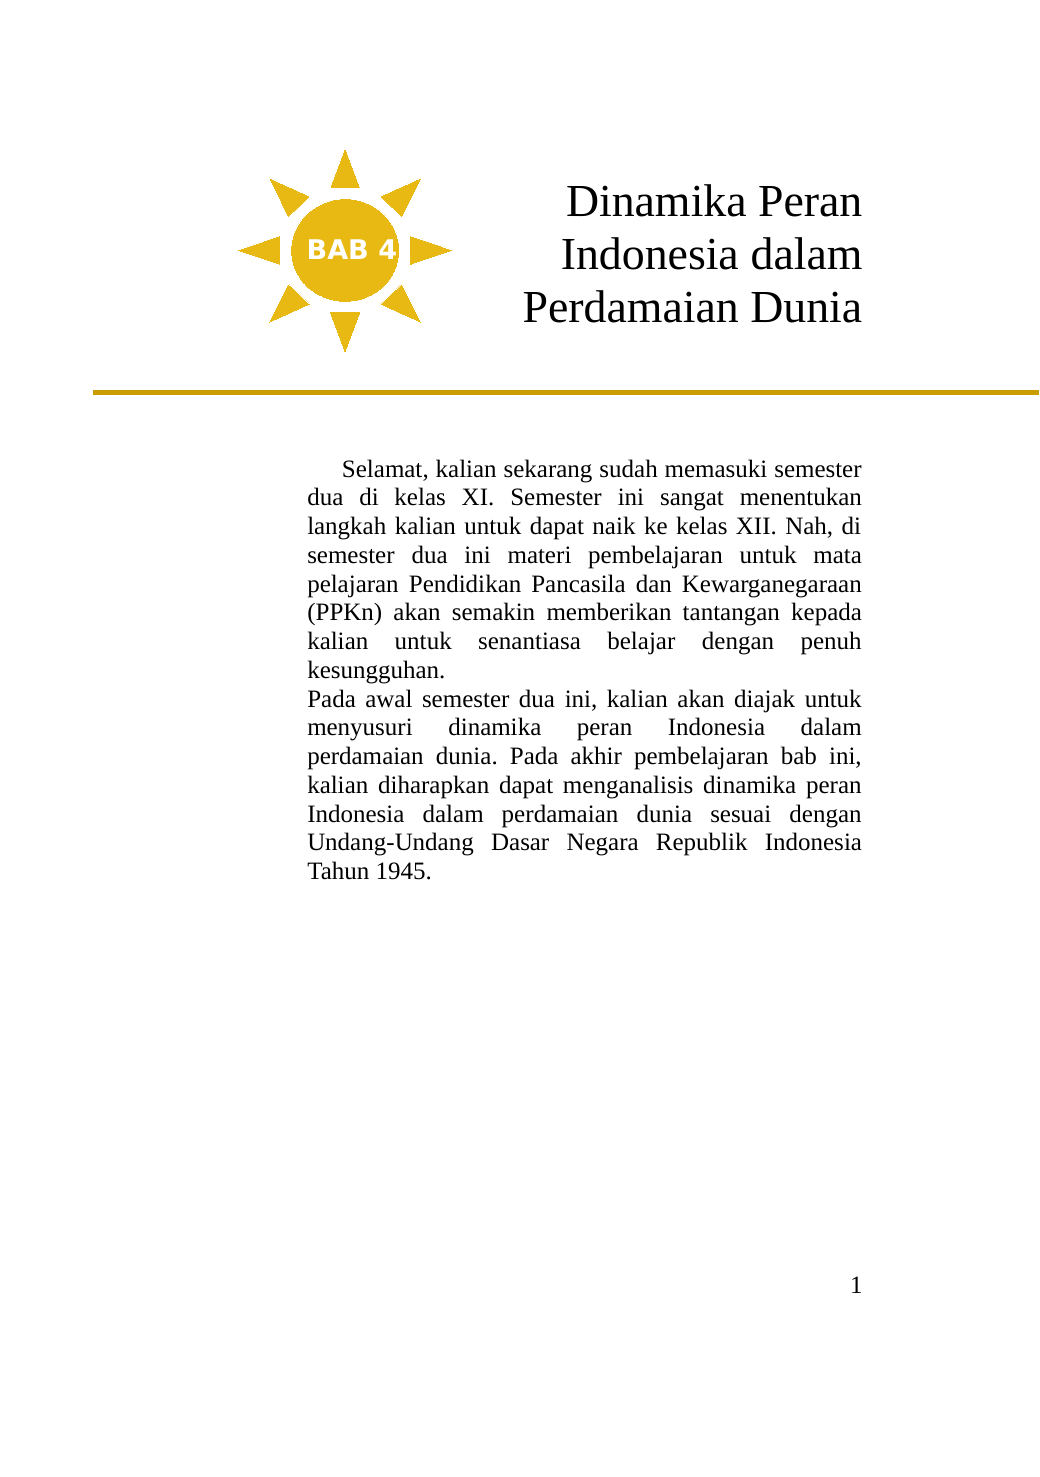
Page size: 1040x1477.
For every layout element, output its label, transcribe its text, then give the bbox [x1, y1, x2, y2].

text Pada awal semester dua ini, kalian akan diajak untuk menyusuri dinamika peran Indonesia dalam perdamaian dunia. Pada akhir pembelajaran bab ini, kalian diharapkan dapat menganalisis dinamika peran Indonesia dalam perdamaian dunia sesuai dengan Undang-Undang Dasar Negara Republik Indonesia Tahun 1945. [307, 684, 862, 885]
text Selamat, kalian sekarang sudah memasuki semester dua di kelas XI. Semester ini sangat menentukan langkah kalian untuk dapat naik ke kelas XII. Nah, di semester dua ini materi pembelajaran untuk mata pelajaran Pendidikan Pancasila dan Kewarganegaraan (PPKn) akan semakin memberikan tantangan kepada kalian untuk senantiasa belajar dengan penuh kesungguhan. [307, 454, 862, 684]
text Dinamika Peran Indonesia dalam Perdamaian Dunia [236, 174, 862, 332]
